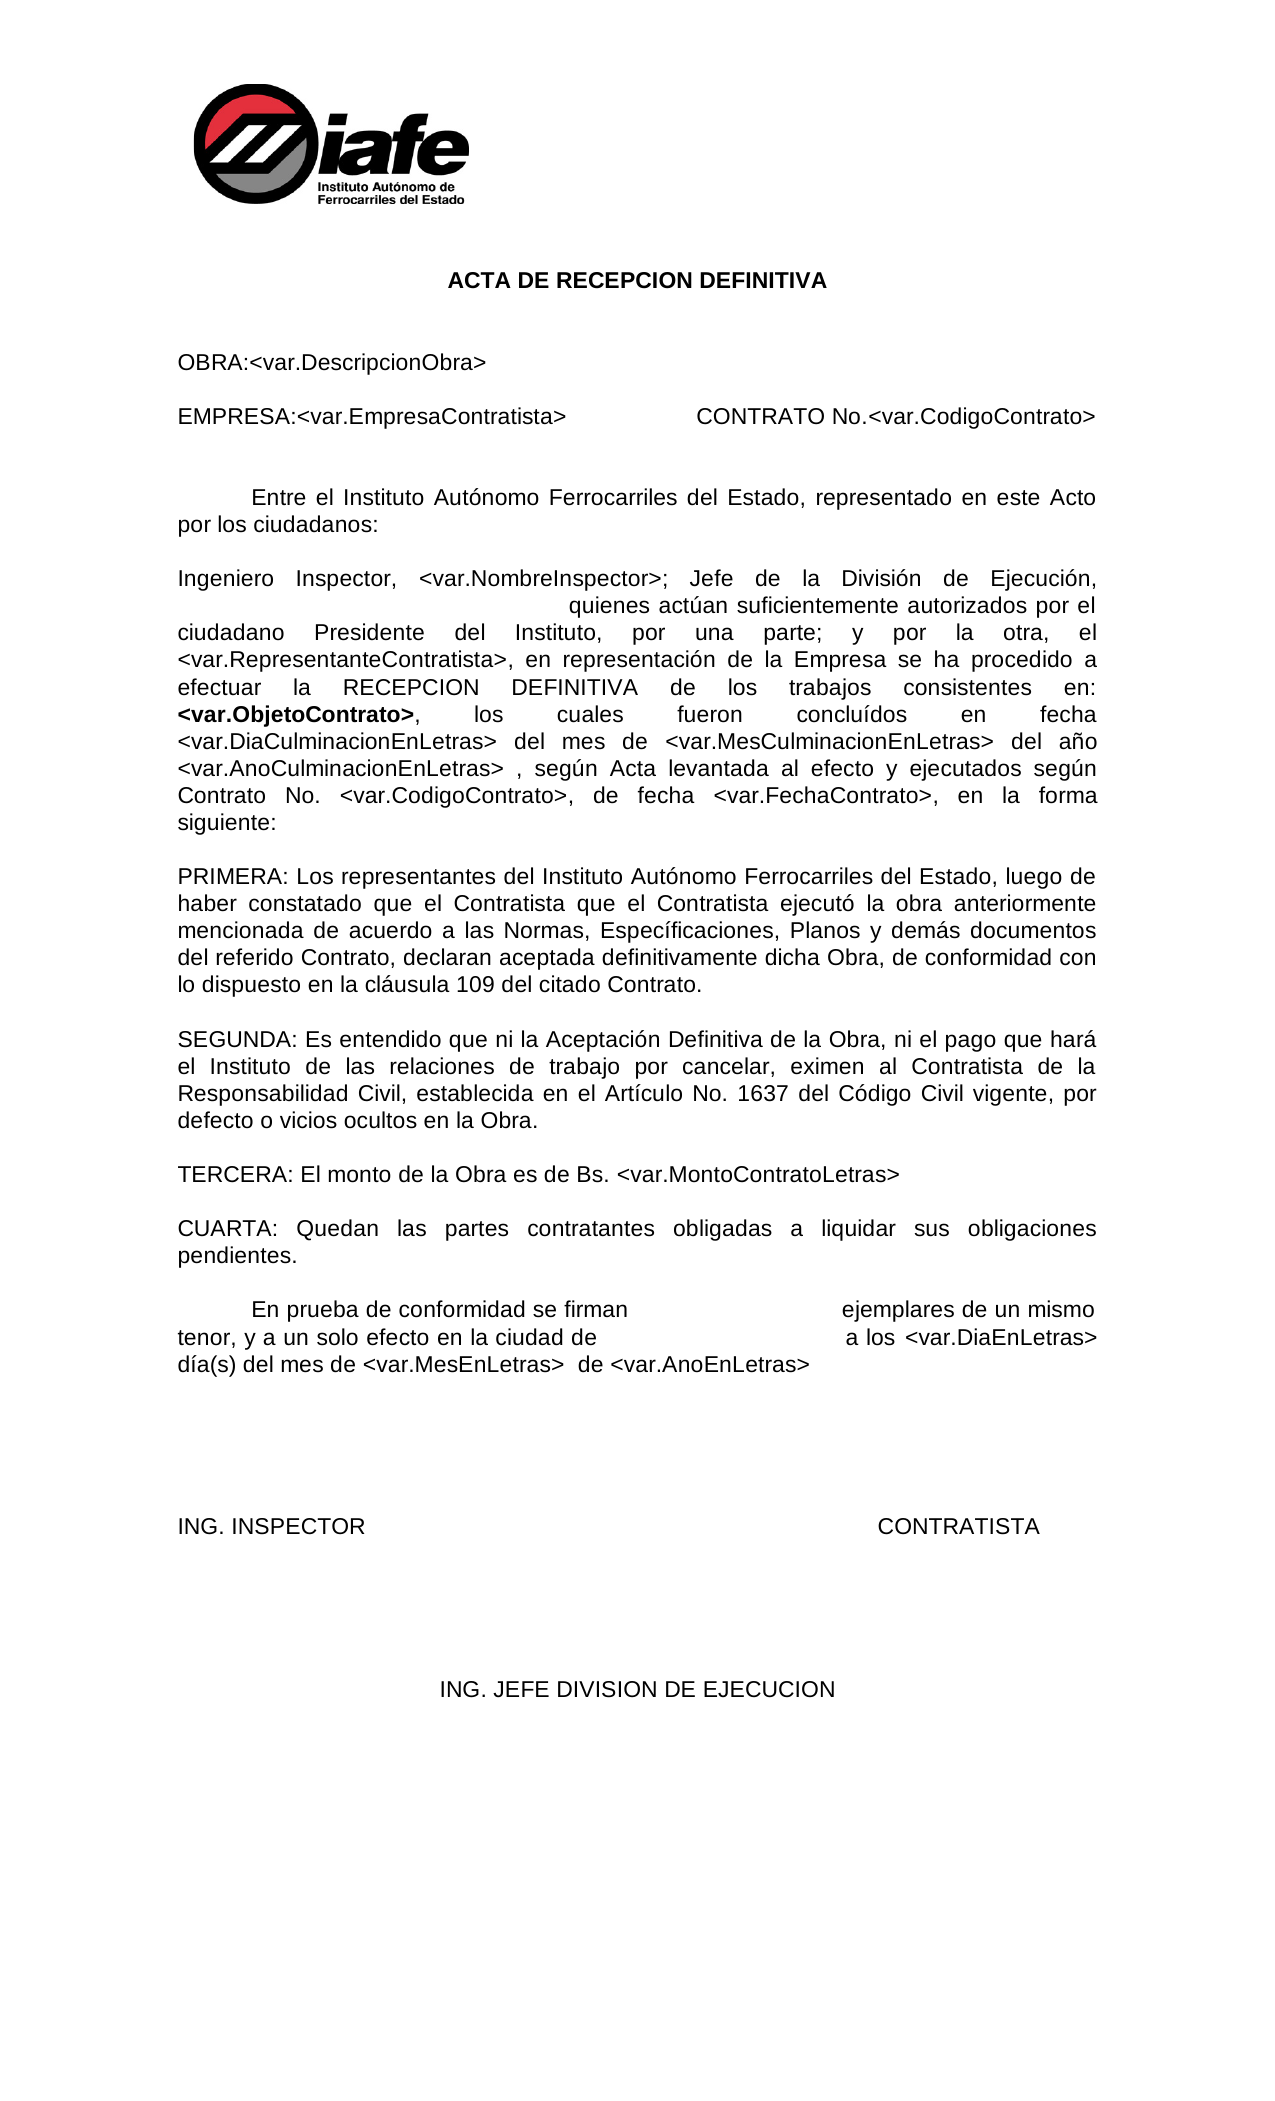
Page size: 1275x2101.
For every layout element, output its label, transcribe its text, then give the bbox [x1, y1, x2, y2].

text En prueba de conformidad se firman ejemplares de un mismo tenor, y a un solo efecto en la ciudad de a los <var.DiaEnLetras> día(s) del mes de <var.MesEnLetras> de <var.AnoEnLetras> [177, 1296, 1098, 1377]
text OBRA:<var.DescripcionObra> [177, 348, 1098, 375]
text PRIMERA: Los representantes del Instituto Autónomo Ferrocarriles del Estado, luego de haber constatado que el Contratista que el Contratista ejecutó la obra anteriormente mencionada de acuerdo a las Normas, Específicaciones, Planos y demás documentos del referido Contrato, declaran aceptada definitivamente dicha Obra, de conformidad con lo dispuesto en la cláusula 109 del citado Contrato. [177, 862, 1098, 998]
text Entre el Instituto Autónomo Ferrocarriles del Estado, representado en este Acto por los ciudadanos: [177, 483, 1098, 537]
text ING. JEFE DIVISION DE EJECUCION [177, 1675, 1098, 1702]
text Ingeniero Inspector, <var.NombreInspector>; Jefe de la División de Ejecución, quienes actúan suficientemente autorizados por el ciudadano Presidente del Instituto, por una parte; y por la otra, el <var.RepresentanteContratista>, en representación de la Empresa se ha procedido a efectuar la RECEPCION DEFINITIVA de los trabajos consistentes en: <var.ObjetoContrato>, los cuales fueron concluídos en fecha <var.DiaCulminacionEnLetras> del mes de <var.MesCulminacionEnLetras> del año <var.AnoCulminacionEnLetras> , según Acta levantada al efecto y ejecutados según Contrato No. <var.CodigoContrato>, de fecha <var.FechaContrato>, en la forma siguiente: [177, 564, 1098, 835]
text SEGUNDA: Es entendido que ni la Aceptación Definitiva de la Obra, ni el pago que hará el Instituto de las relaciones de trabajo por cancelar, eximen al Contratista de la Responsabilidad Civil, establecida en el Artículo No. 1637 del Código Civil vigente, por defecto o vicios ocultos en la Obra. [177, 1025, 1098, 1133]
subtitle ACTA DE RECEPCION DEFINITIVA [177, 267, 1098, 294]
picture [193, 84, 469, 204]
text CUARTA: Quedan las partes contratantes obligadas a liquidar sus obligaciones pendientes. [177, 1214, 1098, 1269]
text EMPRESA:<var.EmpresaContratista> CONTRATO No.<var.CodigoContrato> [177, 402, 1098, 429]
text ING. INSPECTOR CONTRATISTA [177, 1512, 1098, 1539]
text TERCERA: El monto de la Obra es de Bs. <var.MontoContratoLetras> [177, 1160, 1098, 1187]
